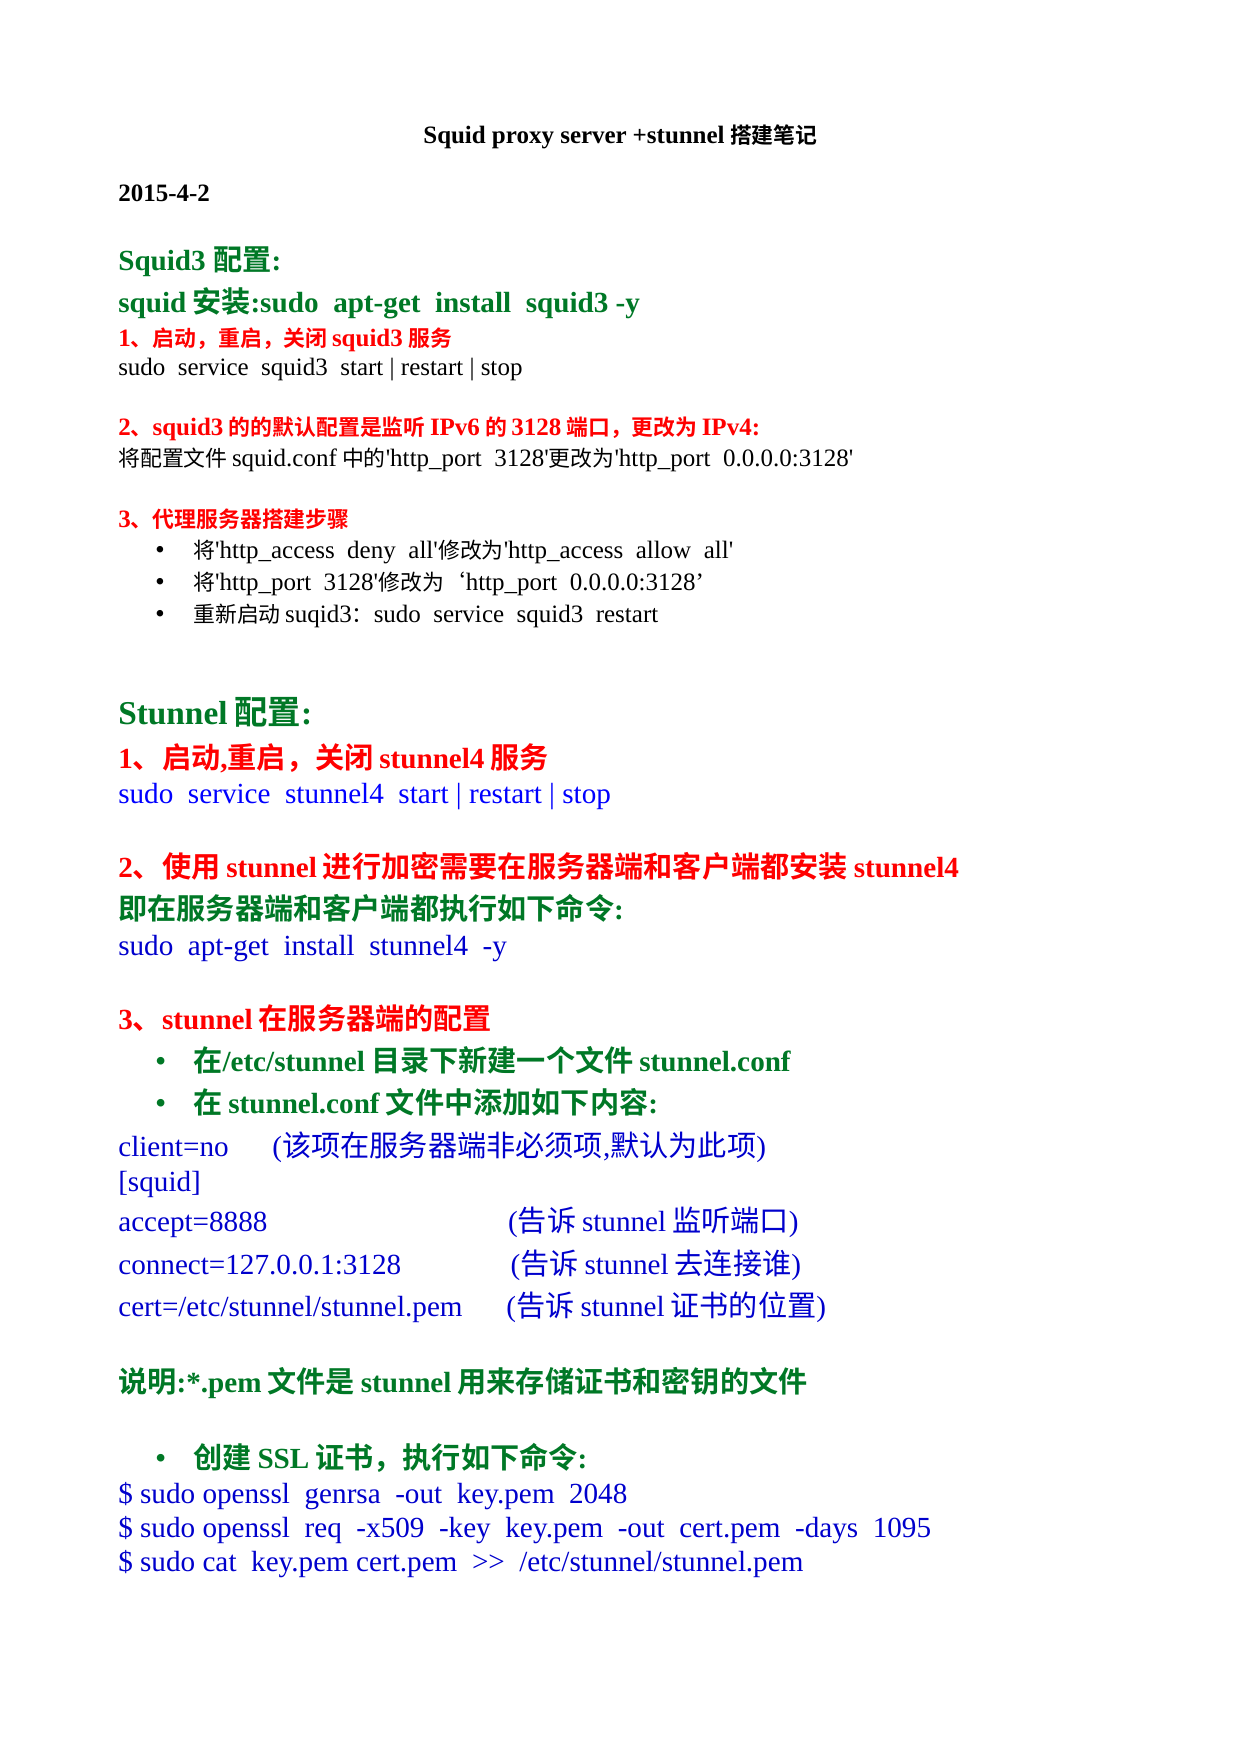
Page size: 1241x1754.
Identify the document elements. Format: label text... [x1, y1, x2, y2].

text 3、stunnel在服务器端的配置 [118, 995, 1122, 1038]
list 将'http_access deny all'修改为'http_access allow all' [156, 533, 1122, 565]
list 重新启动suqid3：sudo service squid3 restart [156, 597, 1122, 628]
list 在stunnel.conf文件中添加如下内容: [156, 1080, 1122, 1122]
text Squid proxy server +stunnel搭建笔记 [118, 118, 1122, 150]
text squid安装:sudo apt-get install squid3 -y [118, 278, 1122, 321]
text Squid3 配置: [118, 236, 1122, 278]
text 将配置文件squid.conf中的'http_port 3128'更改为'http_port 0.0.0.0:3128' [118, 441, 1122, 473]
text 1、启动，重启，关闭squid3服务 [118, 321, 1122, 352]
list 在/etc/stunnel目录下新建一个文件stunnel.conf [156, 1038, 1122, 1080]
text 2、squid3的的默认配置是监听IPv6的3128端口，更改为IPv4: [118, 410, 1122, 441]
list 将'http_port 3128'修改为‘http_port 0.0.0.0:3128’ [156, 565, 1122, 597]
text 1、启动,重启，关闭stunnel4服务 [118, 734, 1122, 777]
text 即在服务器端和客户端都执行如下命令: [118, 886, 1122, 928]
text sudo service squid3 start | restart | stop [118, 352, 1122, 381]
text cert=/etc/stunnel/stunnel.pem (告诉stunnel证书的位置) [118, 1283, 1122, 1325]
text 说明:*.pem文件是stunnel用来存储证书和密钥的文件 [118, 1358, 1122, 1401]
text $ sudo cat key.pem cert.pem >> /etc/stunnel/stunnel.pem [118, 1544, 1122, 1577]
list 创建SSL证书，执行如下命令: [156, 1434, 1122, 1477]
text sudo service stunnel4 start | restart | stop [118, 777, 1122, 810]
text 2015-4-2 [118, 178, 1122, 207]
text sudo apt-get install stunnel4 -y [118, 928, 1122, 962]
text [squid] [118, 1164, 1122, 1198]
text $ sudo openssl genrsa -out key.pem 2048 [118, 1477, 1122, 1510]
text accept=8888 (告诉stunnel监听端口) [118, 1198, 1122, 1240]
text Stunnel配置: [118, 686, 1122, 734]
text client=no (该项在服务器端非必须项,默认为此项) [118, 1122, 1122, 1164]
text 2、使用stunnel进行加密需要在服务器端和客户端都安装stunnel4 [118, 844, 1122, 886]
text connect=127.0.0.1:3128 (告诉stunnel去连接谁) [118, 1240, 1122, 1283]
text 3、代理服务器搭建步骤 [118, 502, 1122, 533]
text $ sudo openssl req -x509 -key key.pem -out cert.pem -days 1095 [118, 1510, 1122, 1544]
